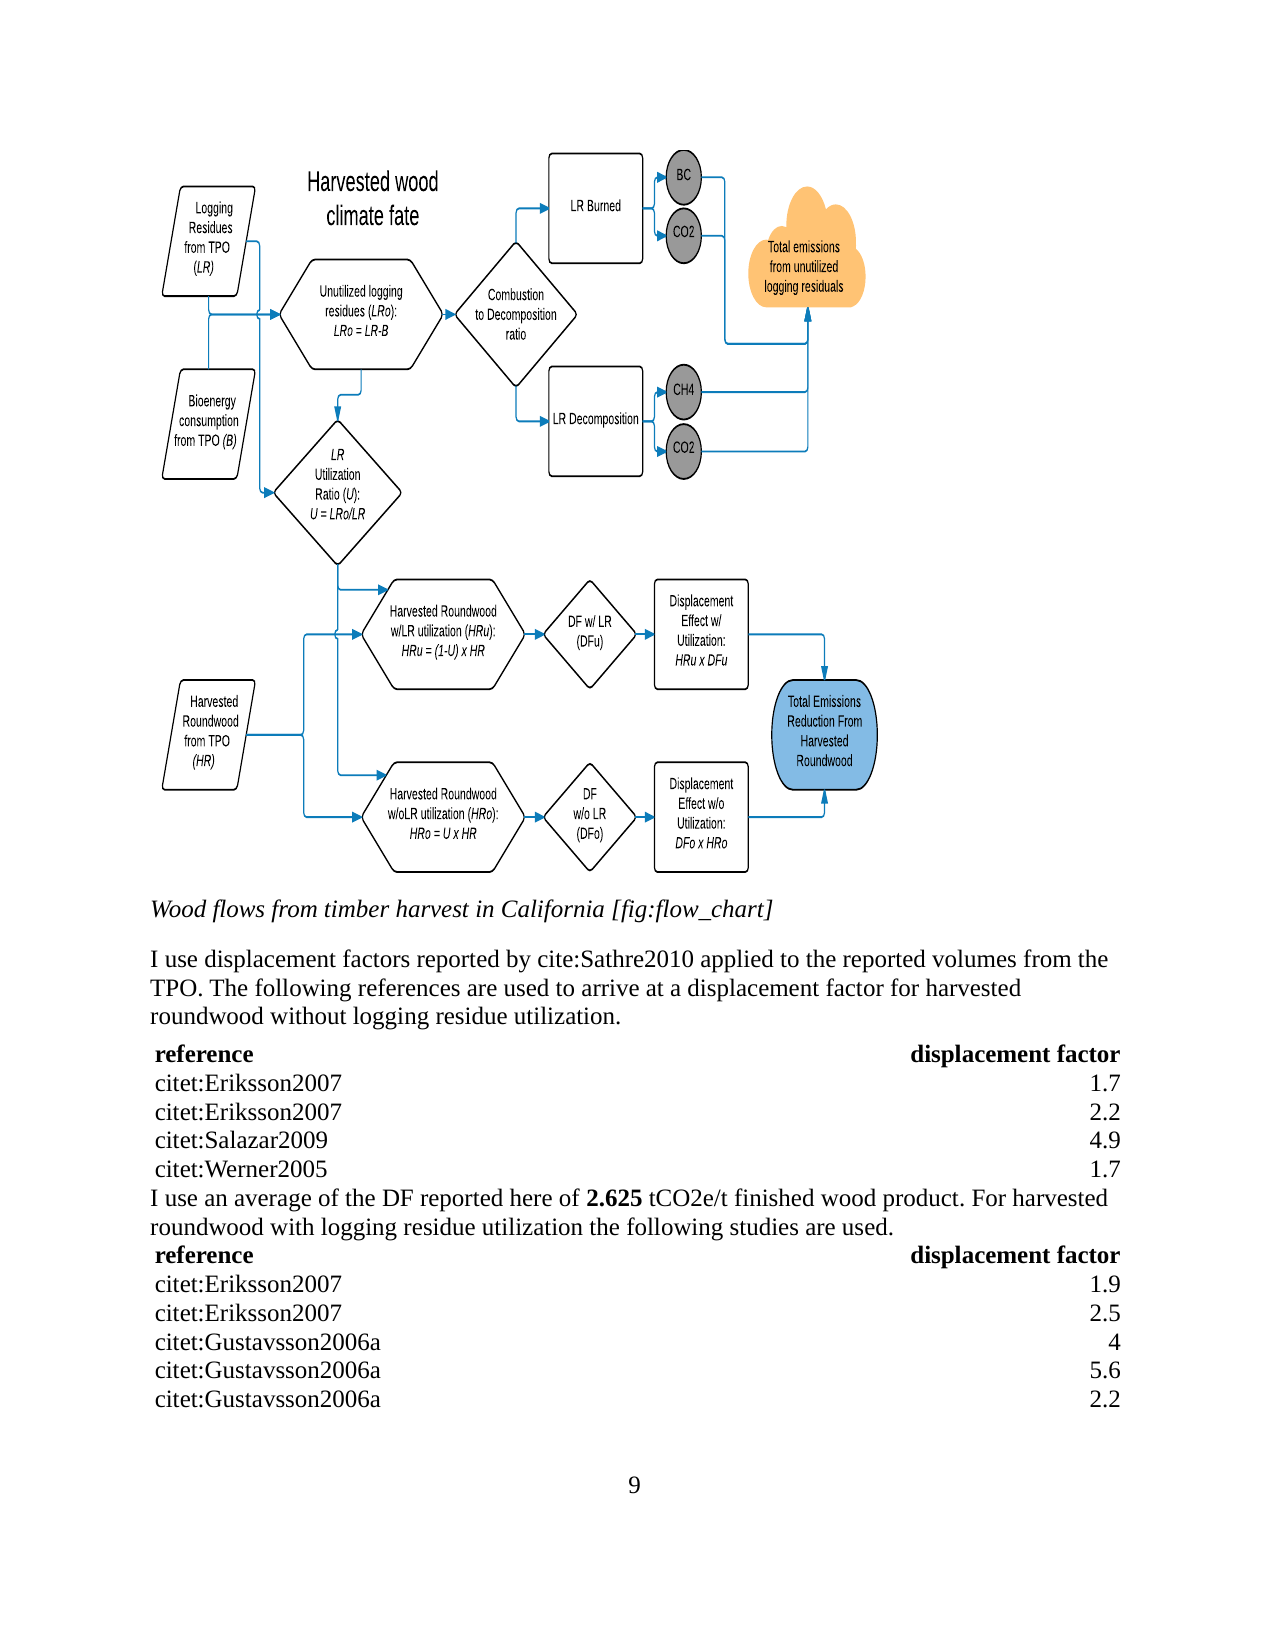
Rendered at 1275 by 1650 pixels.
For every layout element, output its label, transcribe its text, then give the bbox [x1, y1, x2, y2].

table_cell citet:Eriksson2007 [150, 1269, 637, 1298]
table_cell citet:Gustavsson2006a [150, 1384, 637, 1413]
table_cell 5.6 [638, 1355, 1125, 1384]
table_cell 1.7 [638, 1068, 1125, 1097]
table_cell 1.7 [638, 1154, 1125, 1183]
table_cell 4.9 [638, 1125, 1125, 1154]
table_cell citet:Salazar2009 [150, 1125, 637, 1154]
table_cell citet:Werner2005 [150, 1154, 637, 1183]
table_cell citet:Eriksson2007 [150, 1298, 637, 1327]
table_cell citet:Eriksson2007 [150, 1068, 637, 1097]
table_cell citet:Gustavsson2006a [150, 1355, 637, 1384]
table_cell 2.2 [638, 1384, 1125, 1413]
table_cell 2.5 [638, 1298, 1125, 1327]
text Wood flows from timber harvest in California [fig:flow_chart] [150, 894, 1125, 922]
text I use an average of the DF reported here of 2.625 tCO2e/t finished wood product. For harvested roundwood with logging residue utilization the following studies are used. [150, 1183, 1125, 1240]
text I use displacement factors reported by cite:Sathre2010 applied to the reported volumes from the TPO. The following references are used to arrive at a displacement factor for harvested roundwood without logging residue utilization. [150, 944, 1125, 1030]
table_header displacement factor [638, 1039, 1125, 1068]
table_cell citet:Gustavsson2006a [150, 1327, 637, 1355]
table_cell 2.2 [638, 1097, 1125, 1125]
table_header displacement factor [638, 1240, 1125, 1269]
table_header reference [150, 1039, 637, 1068]
table_cell 1.9 [638, 1269, 1125, 1298]
table_cell citet:Eriksson2007 [150, 1097, 637, 1125]
table_cell 4 [638, 1327, 1125, 1355]
table_header reference [150, 1240, 637, 1269]
